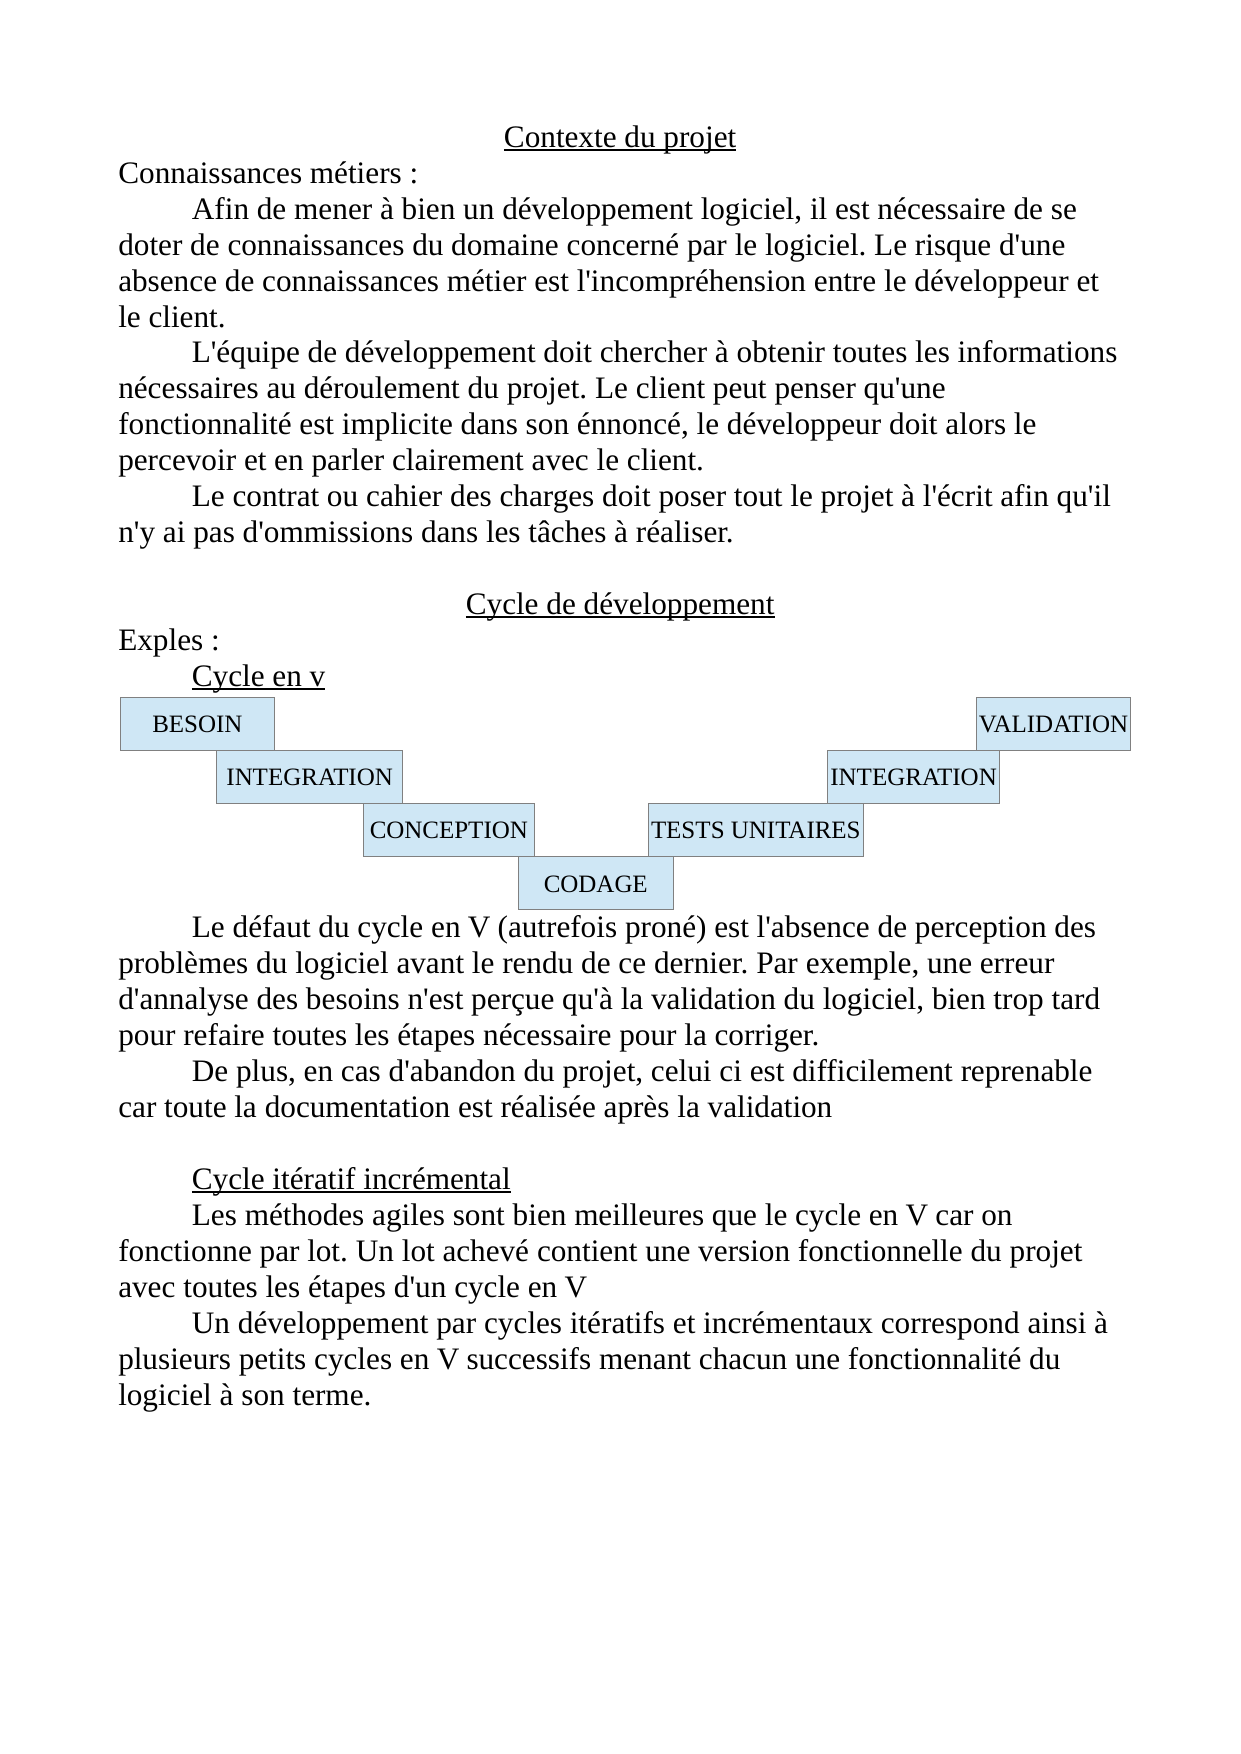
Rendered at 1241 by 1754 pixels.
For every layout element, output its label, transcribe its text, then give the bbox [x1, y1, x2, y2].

text Le défaut du cycle en V (autrefois proné) est l'absence de perception des problèmes du logiciel avant le rendu de ce dernier. Par exemple, une erreur d'annalyse des besoins n'est perçue qu'à la validation du logiciel, bien trop tard pour refaire toutes les étapes nécessaire pour la corriger. [118, 909, 1122, 1052]
text De plus, en cas d'abandon du projet, celui ci est difficilement reprenable car toute la documentation est réalisée après la validation [118, 1052, 1122, 1124]
text Exples : [118, 621, 1122, 657]
text Le contrat ou cahier des charges doit poser tout le projet à l'écrit afin qu'il n'y ai pas d'ommissions dans les tâches à réaliser. [118, 477, 1122, 549]
text Cycle de développement [118, 585, 1122, 621]
text Un développement par cycles itératifs et incrémentaux correspond ainsi à plusieurs petits cycles en V successifs menant chacun une fonctionnalité du logiciel à son terme. [118, 1304, 1122, 1412]
text Cycle en v [118, 657, 1122, 693]
text Les méthodes agiles sont bien meilleures que le cycle en V car on fonctionne par lot. Un lot achevé contient une version fonctionnelle du projet avec toutes les étapes d'un cycle en V [118, 1196, 1122, 1304]
text Connaissances métiers : [118, 154, 1122, 190]
text L'équipe de développement doit chercher à obtenir toutes les informations nécessaires au déroulement du projet. Le client peut penser qu'une fonctionnalité est implicite dans son énnoncé, le développeur doit alors le percevoir et en parler clairement avec le client. [118, 334, 1122, 477]
text Afin de mener à bien un développement logiciel, il est nécessaire de se doter de connaissances du domaine concerné par le logiciel. Le risque d'une absence de connaissances métier est l'incompréhension entre le développeur et le client. [118, 190, 1122, 334]
text Contexte du projet [118, 118, 1122, 154]
text Cycle itératif incrémental [118, 1160, 1122, 1196]
